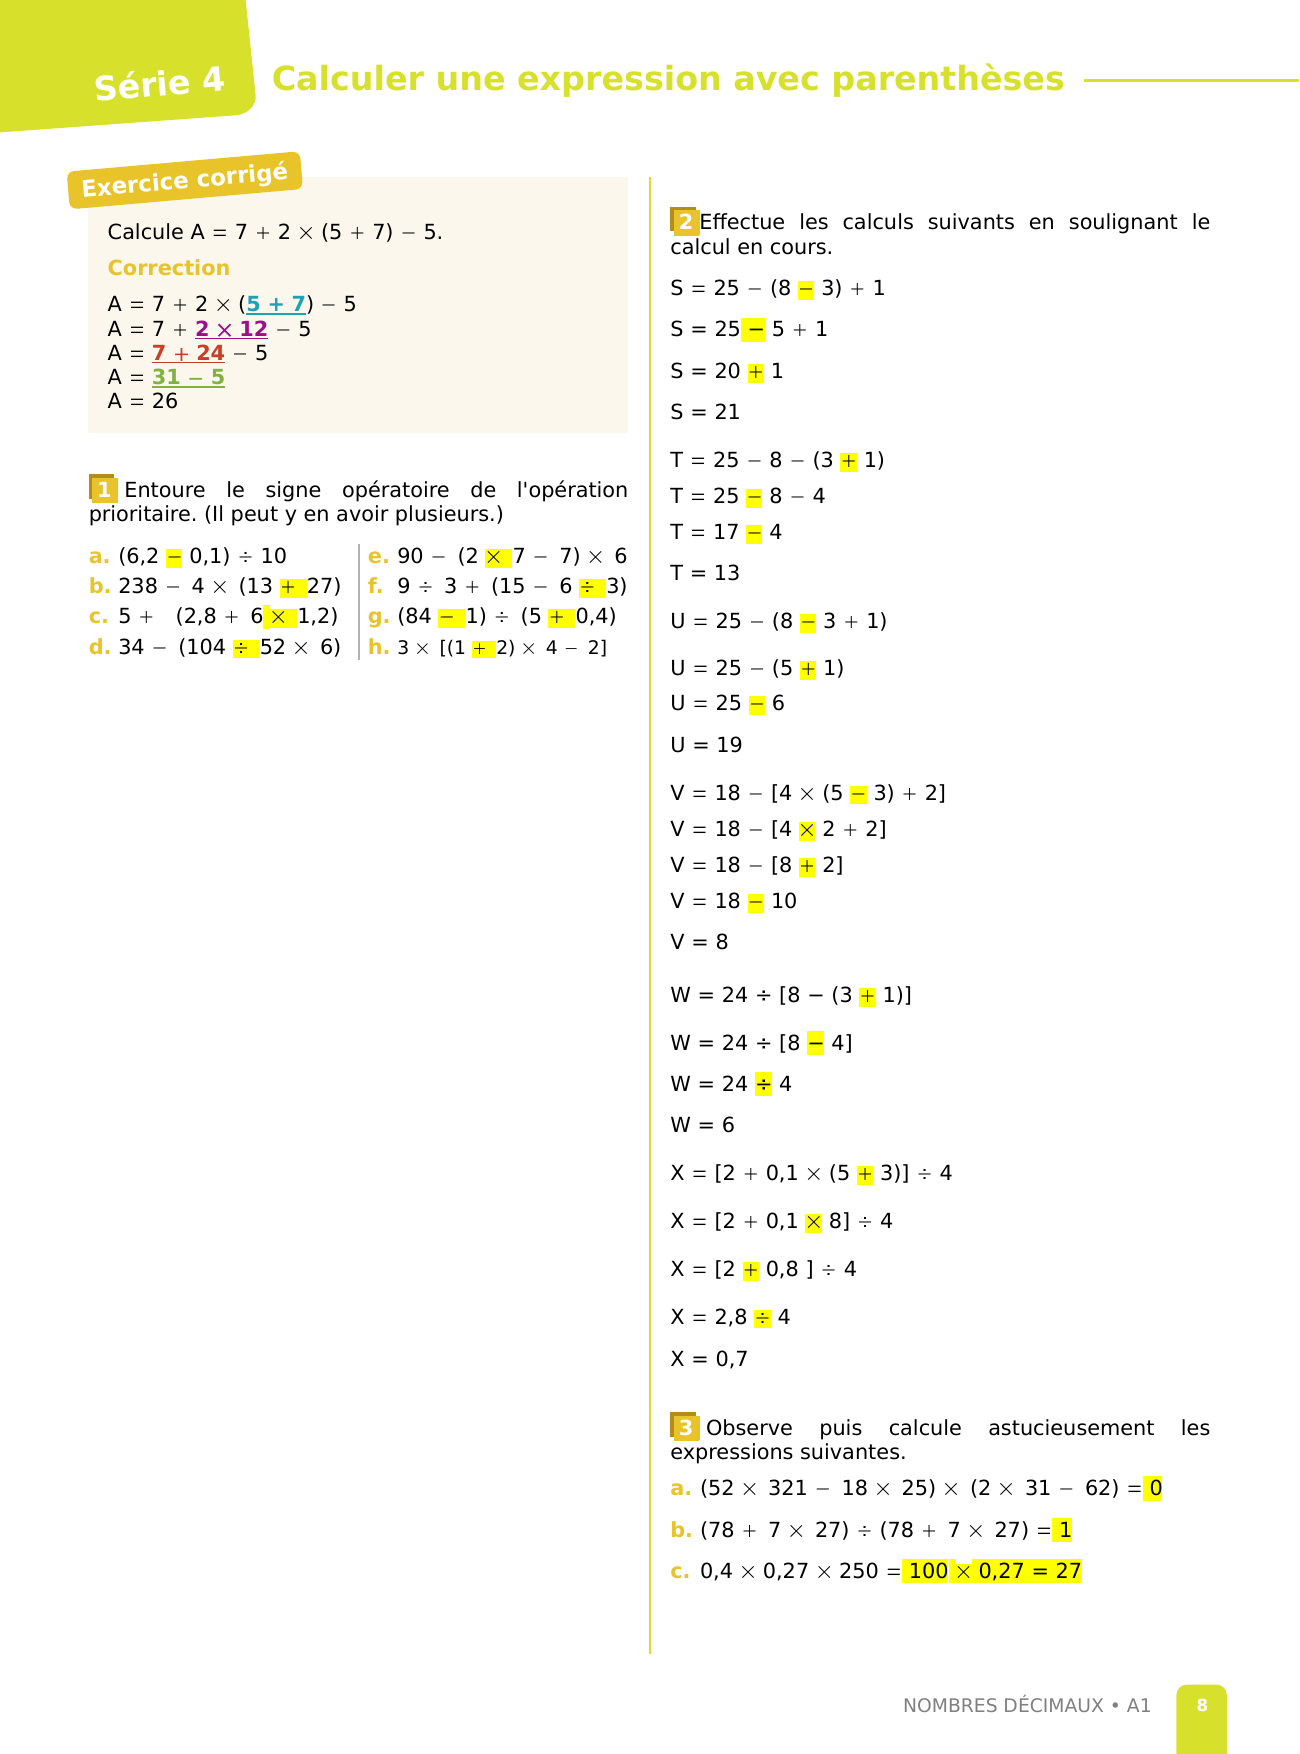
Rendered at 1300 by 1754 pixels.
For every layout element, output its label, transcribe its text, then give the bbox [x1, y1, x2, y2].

text S = 20  1 [670, 342, 1211, 383]
list 238 − 4 × (13  27) [88, 574, 350, 598]
text T = 25 − 8 − 4 [670, 484, 1211, 508]
text U = 25 − 6 [670, 680, 1211, 716]
text T = 25 − 8 − (3  1) [670, 448, 1211, 472]
text Calcule A = 7  2 × (5  7) − 5. [107, 220, 609, 245]
text V = 8 [670, 913, 1211, 954]
list 5  (2,8  6 × 1,2) [88, 604, 350, 629]
text A = 7  2 × (5 + 7) − 5 [107, 292, 609, 317]
text V = 18 − 10 [670, 889, 1211, 913]
text S = 25 − (8 − 3)  1 [670, 265, 1211, 300]
text S = 25 − 5  1 [670, 300, 1211, 342]
text S = 21 [670, 383, 1211, 424]
text T = 13 [670, 544, 1211, 586]
text A = 26 [107, 389, 609, 414]
text V = 18 − [8  2] [670, 853, 1211, 877]
subtitle Effectue les calculs suivants en soulignant le calcul en cours. [670, 207, 1211, 259]
list (84 − 1) ÷ (5  0,4) [368, 604, 629, 629]
list 90 − (2 × 7 − 7) × 6 [368, 544, 629, 568]
text V = 18 − [4 × 2  2] [670, 817, 1211, 841]
list 3 × [(1  2) × 4 − 2] [368, 635, 629, 659]
text A = 31 − 5 [107, 365, 609, 389]
text V = 18 − [4 × (5 − 3)  2] [670, 781, 1211, 805]
text X = 0,7 [670, 1347, 1211, 1371]
text U = 25 − (8 − 3  1) [670, 598, 1211, 633]
text Correction [107, 256, 609, 281]
text X = [2  0,1 × 8] ÷ 4 [670, 1209, 1211, 1233]
list (6,2 − 0,1) ÷ 10 [88, 544, 350, 568]
text U = 25 − (5  1) [670, 645, 1211, 680]
text U = 19 [670, 716, 1211, 757]
text W = 24 ÷ [8 − 4] [670, 1019, 1211, 1055]
text X = [2  0,1 × (5  3)] ÷ 4 [670, 1161, 1211, 1185]
list (78  7 × 27) ÷ (78  7 × 27) = 1 [670, 1501, 1211, 1542]
text W = 6 [670, 1102, 1211, 1137]
list (52 × 321 − 18 × 25) × (2 × 31 − 62) = 0 [670, 1476, 1211, 1501]
text A = 7  2 × 12 − 5 [107, 317, 609, 341]
list 34 − (104 ÷ 52 × 6) [88, 635, 350, 659]
list 0,4 × 0,27 × 250 = 100 × 0,27 = 27 [670, 1542, 1211, 1583]
text T = 17 − 4 [670, 520, 1211, 544]
text W = 24 ÷ 4 [670, 1061, 1211, 1096]
text A = 7  24 − 5 [107, 341, 609, 365]
text X = 2,8 ÷ 4 [670, 1305, 1211, 1329]
text W = 24 ÷ [8 − (3  1)] [670, 972, 1211, 1008]
subtitle Entoure le signe opératoire de l'opération prioritaire. (Il peut y en avoir plusieurs.) [88, 474, 629, 526]
text X = [2  0,8 ] ÷ 4 [670, 1257, 1211, 1281]
list 9 ÷ 3  (15 − 6 ÷ 3) [368, 574, 629, 598]
subtitle Observe puis calcule astucieusement les expressions suivantes. [670, 1412, 1211, 1464]
